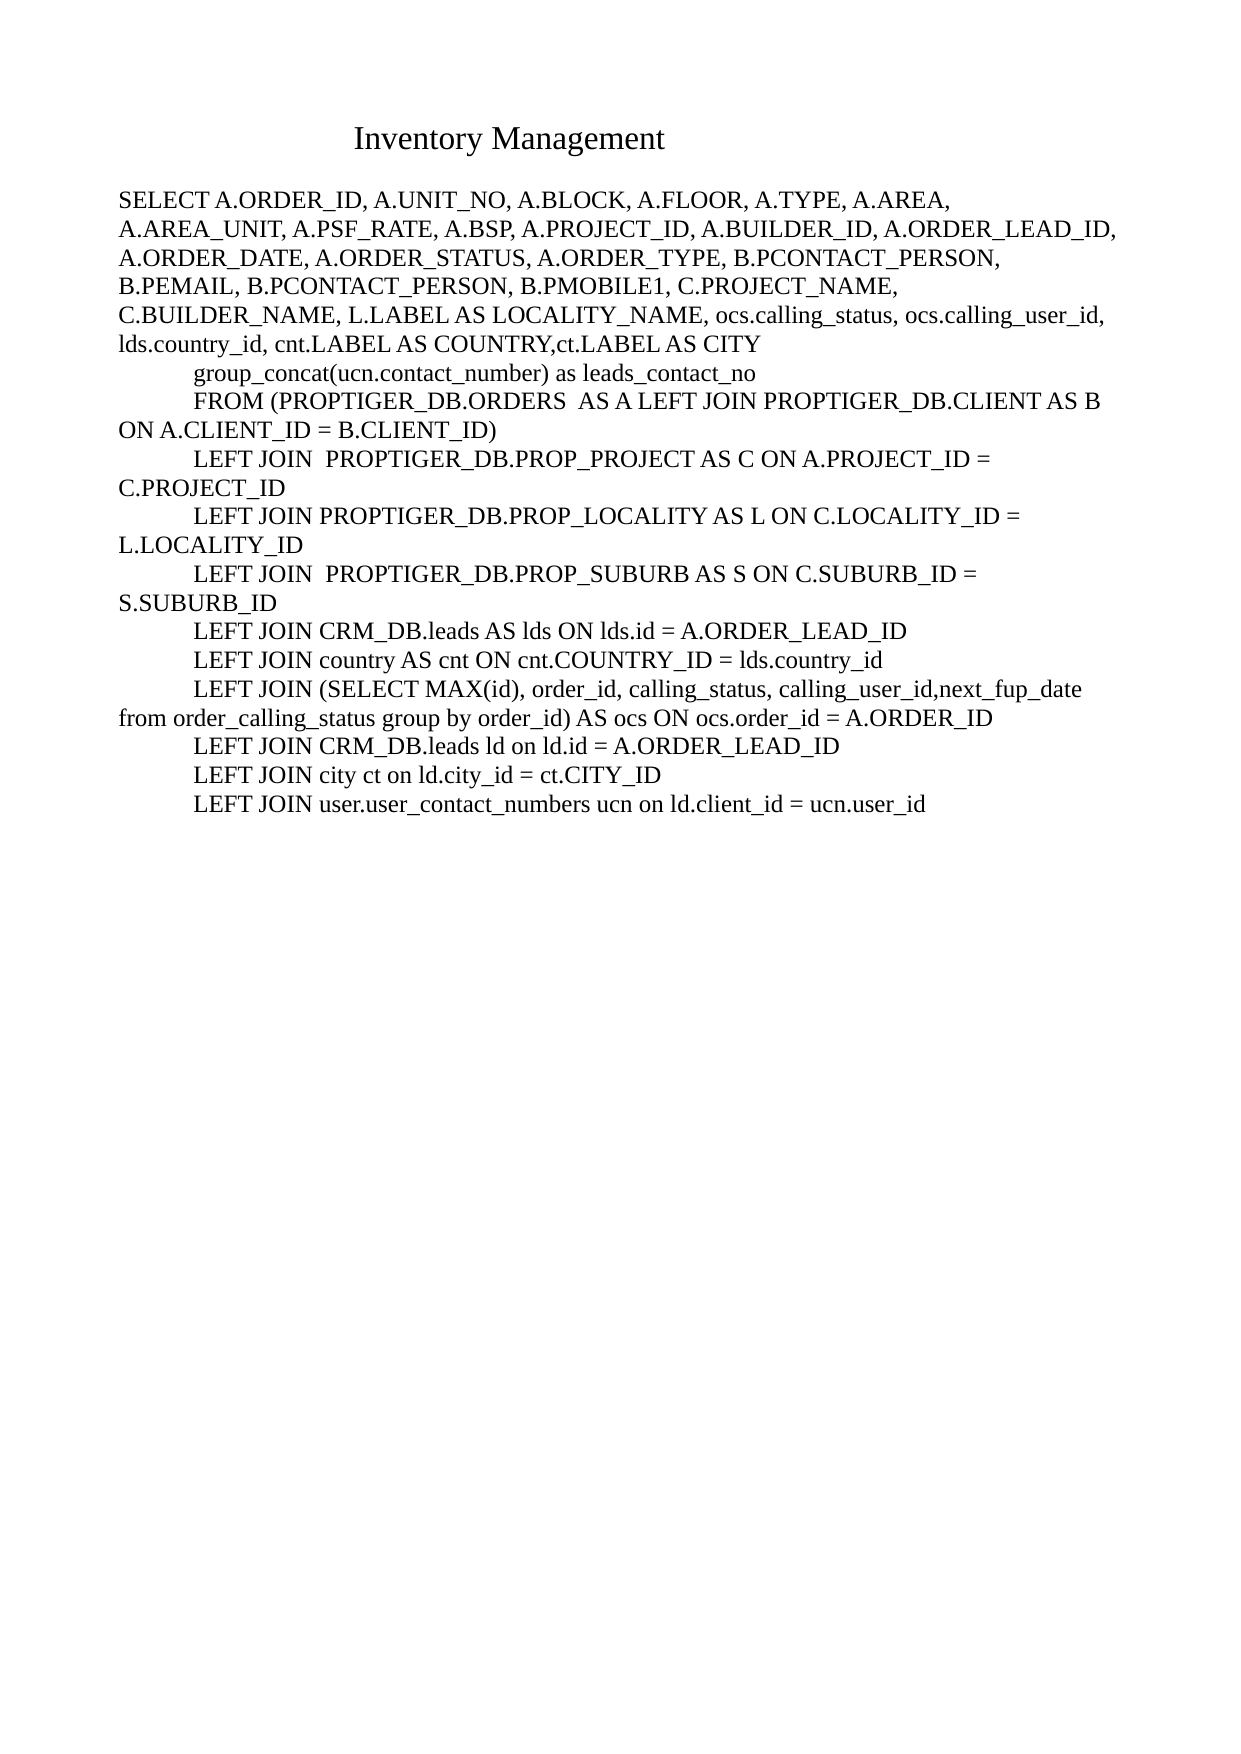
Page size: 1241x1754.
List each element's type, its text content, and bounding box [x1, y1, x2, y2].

text LEFT JOIN PROPTIGER_DB.PROP_SUBURB AS S ON C.SUBURB_ID = S.SUBURB_ID [118, 559, 1122, 616]
text LEFT JOIN (SELECT MAX(id), order_id, calling_status, calling_user_id,next_fup_date from order_calling_status group by order_id) AS ocs ON ocs.order_id = A.ORDER_ID [118, 674, 1122, 731]
text LEFT JOIN country AS cnt ON cnt.COUNTRY_ID = lds.country_id [118, 645, 1122, 674]
text LEFT JOIN PROPTIGER_DB.PROP_LOCALITY AS L ON C.LOCALITY_ID = L.LOCALITY_ID [118, 501, 1122, 559]
text LEFT JOIN CRM_DB.leads ld on ld.id = A.ORDER_LEAD_ID [118, 731, 1122, 760]
text LEFT JOIN user.user_contact_numbers ucn on ld.client_id = ucn.user_id [118, 789, 1122, 818]
text LEFT JOIN PROPTIGER_DB.PROP_PROJECT AS C ON A.PROJECT_ID = C.PROJECT_ID [118, 444, 1122, 501]
text SELECT A.ORDER_ID, A.UNIT_NO, A.BLOCK, A.FLOOR, A.TYPE, A.AREA, A.AREA_UNIT, A.PSF_RATE, A.BSP, A.PROJECT_ID, A.BUILDER_ID, A.ORDER_LEAD_ID, A.ORDER_DATE, A.ORDER_STATUS, A.ORDER_TYPE, B.PCONTACT_PERSON, B.PEMAIL, B.PCONTACT_PERSON, B.PMOBILE1, C.PROJECT_NAME, C.BUILDER_NAME, L.LABEL AS LOCALITY_NAME, ocs.calling_status, ocs.calling_user_id, lds.country_id, cnt.LABEL AS COUNTRY,ct.LABEL AS CITY [118, 185, 1122, 358]
text LEFT JOIN city ct on ld.city_id = ct.CITY_ID [118, 760, 1122, 789]
text Inventory Management [118, 118, 1122, 156]
text LEFT JOIN CRM_DB.leads AS lds ON lds.id = A.ORDER_LEAD_ID [118, 616, 1122, 645]
text FROM (PROPTIGER_DB.ORDERS AS A LEFT JOIN PROPTIGER_DB.CLIENT AS B ON A.CLIENT_ID = B.CLIENT_ID) [118, 386, 1122, 444]
text group_concat(ucn.contact_number) as leads_contact_no [118, 358, 1122, 386]
